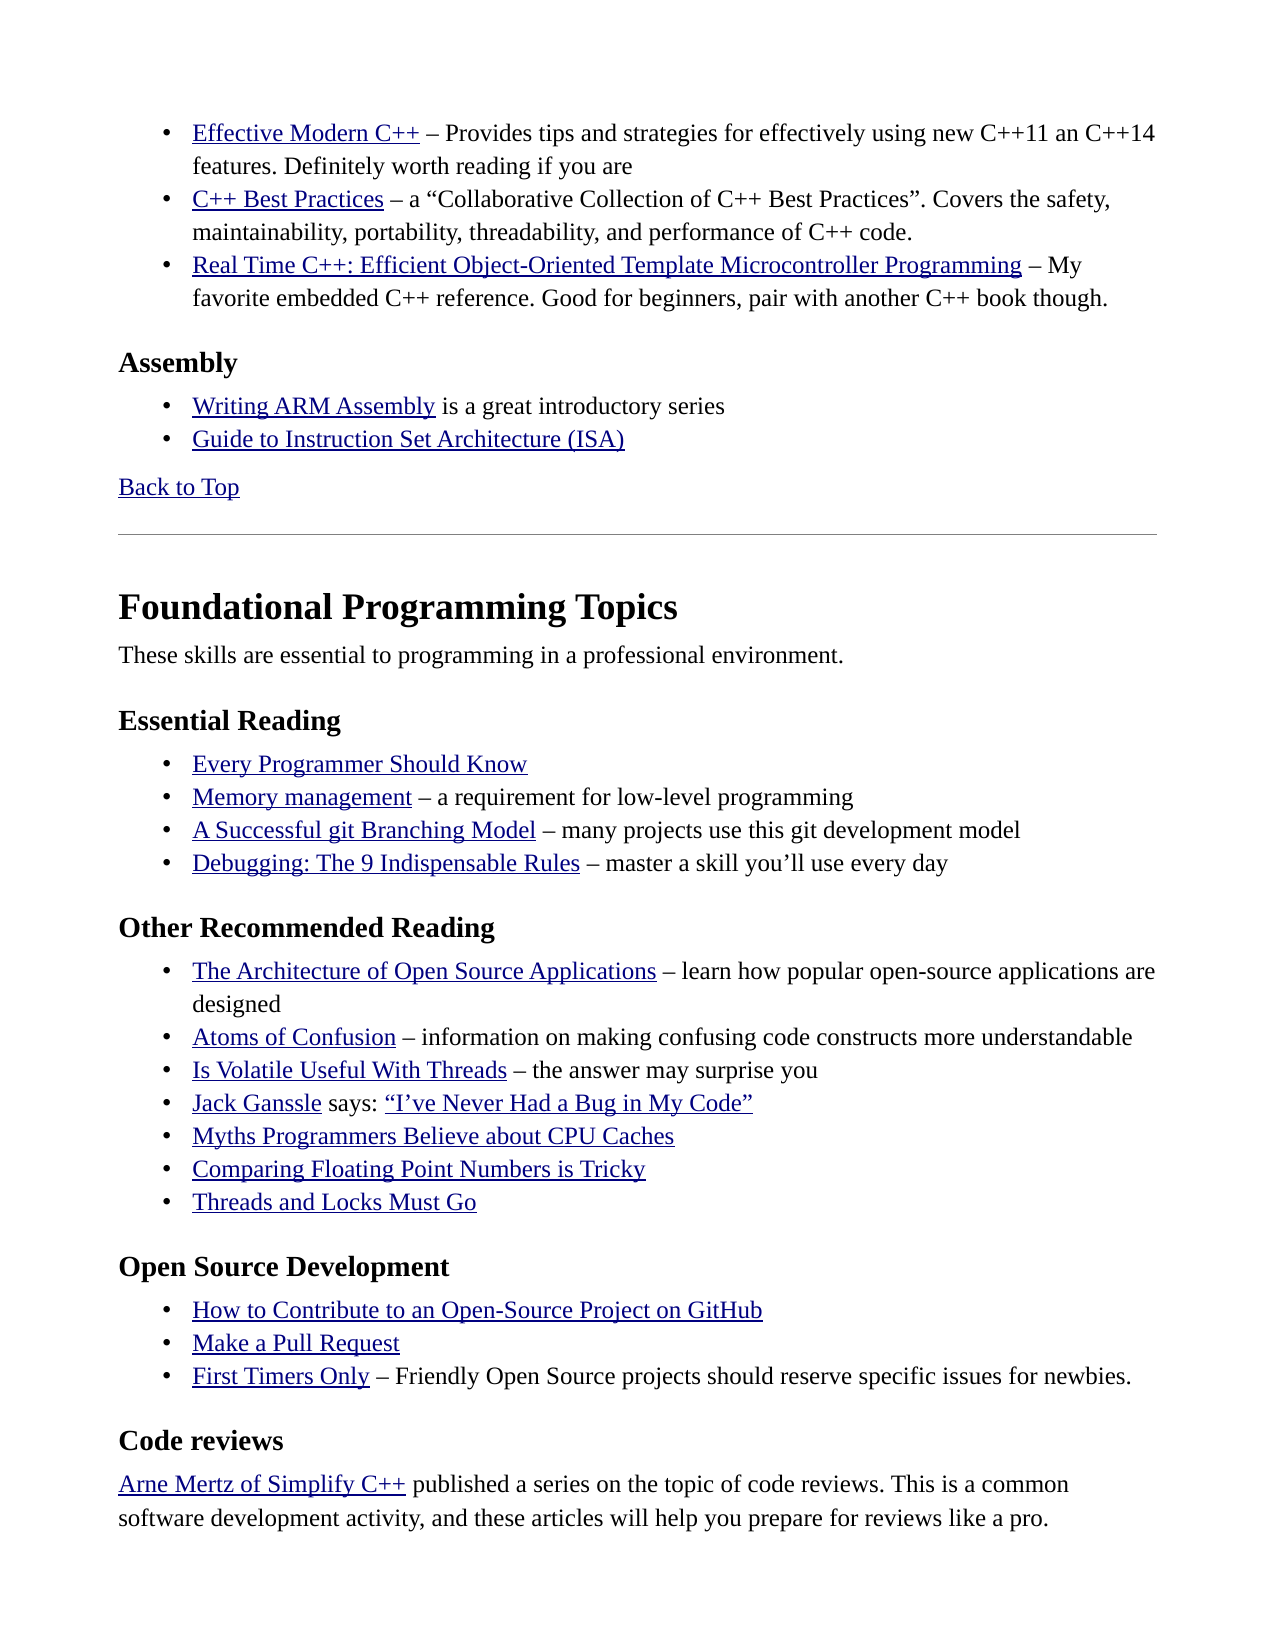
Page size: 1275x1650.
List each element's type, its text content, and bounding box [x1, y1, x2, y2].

list Real Time C++: Efficient Object-Oriented Template Microcontroller Programming – My favorite embedded C++ reference. Good for beginners, pair with another C++ book though. [162, 250, 1157, 312]
list Debugging: The 9 Indispensable Rules – master a skill you’ll use every day [162, 848, 1157, 876]
subtitle Code reviews [118, 1423, 1157, 1457]
list Every Programmer Should Know [162, 749, 1157, 777]
list The Architecture of Open Source Applications – learn how popular open-source applications are designed [162, 956, 1157, 1018]
text Back to Top [118, 472, 1157, 501]
list Threads and Locks Must Go [162, 1187, 1157, 1216]
list Myths Programmers Believe about CPU Caches [162, 1121, 1157, 1150]
list Guide to Instruction Set Architecture (ISA) [162, 424, 1157, 453]
list Writing ARM Assembly is a great introductory series [162, 391, 1157, 420]
list Atoms of Confusion – information on making confusing code constructs more understandable [162, 1022, 1157, 1051]
subtitle Foundational Programming Topics [118, 585, 1157, 628]
subtitle Assembly [118, 345, 1157, 379]
text These skills are essential to programming in a professional environment. [118, 640, 1157, 669]
list Effective Modern C++ – Provides tips and strategies for effectively using new C++11 an C++14 features. Definitely worth reading if you are [162, 118, 1157, 180]
list Jack Ganssle says: “I’ve Never Had a Bug in My Code” [162, 1088, 1157, 1117]
list C++ Best Practices – a “Collaborative Collection of C++ Best Practices”. Covers the safety, maintainability, portability, threadability, and performance of C++ code. [162, 184, 1157, 246]
subtitle Essential Reading [118, 703, 1157, 736]
text Arne Mertz of Simplify C++ published a series on the topic of code reviews. This is a common software development activity, and these articles will help you prepare for reviews like a pro. [118, 1469, 1157, 1531]
subtitle Other Recommended Reading [118, 910, 1157, 943]
list Memory management – a requirement for low-level programming [162, 782, 1157, 810]
list Make a Pull Request [162, 1328, 1157, 1357]
list Is Volatile Useful With Threads – the answer may surprise you [162, 1055, 1157, 1084]
list Comparing Floating Point Numbers is Tricky [162, 1154, 1157, 1183]
subtitle Open Source Development [118, 1249, 1157, 1283]
list How to Contribute to an Open-Source Project on GitHub [162, 1295, 1157, 1324]
list First Timers Only – Friendly Open Source projects should reserve specific issues for newbies. [162, 1361, 1157, 1390]
list A Successful git Branching Model – many projects use this git development model [162, 815, 1157, 843]
